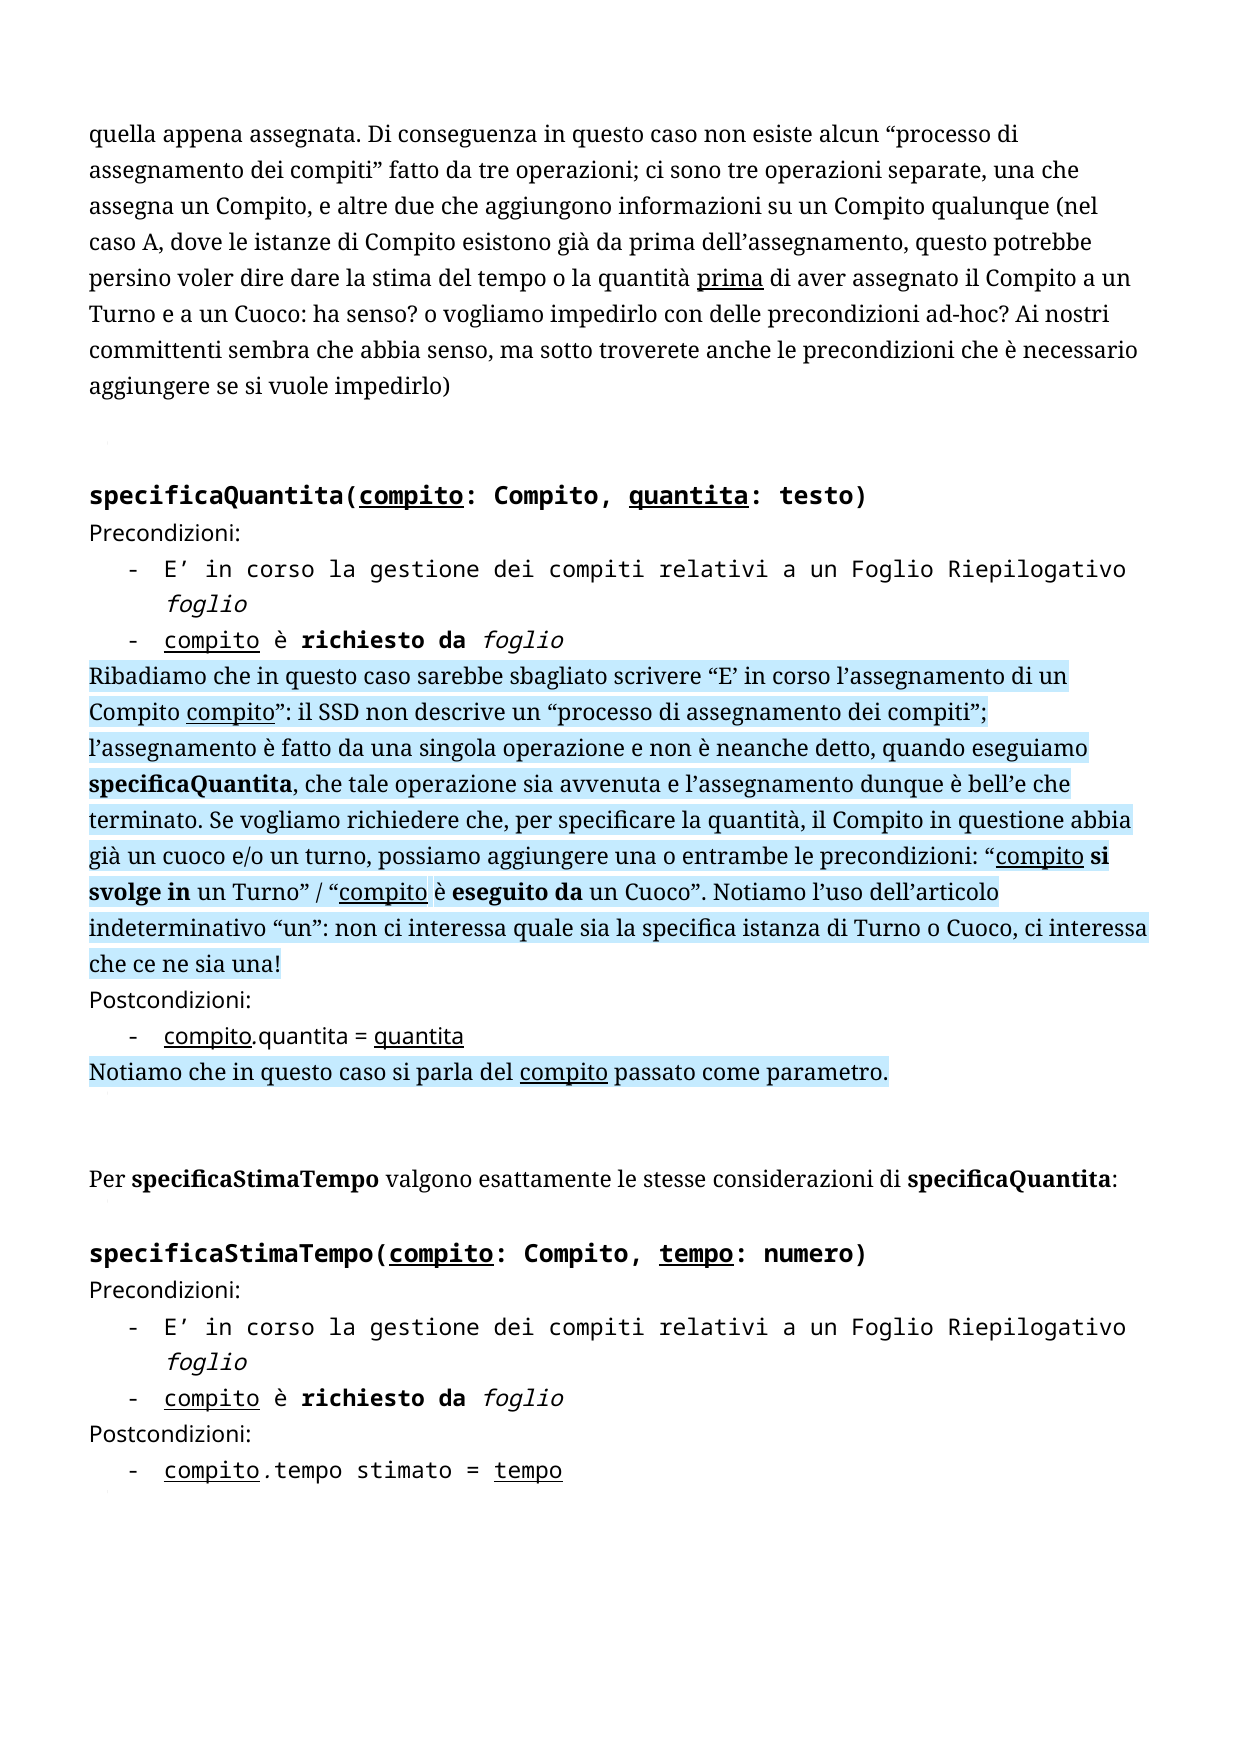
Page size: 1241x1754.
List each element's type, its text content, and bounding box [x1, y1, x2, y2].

list compito è richiesto da foglio [126, 624, 1152, 656]
text Postcondizioni: [88, 1418, 1152, 1449]
list E’ in corso la gestione dei compiti relativi a un Foglio Riepilogativo foglio [126, 1310, 1152, 1378]
text Precondizioni: [88, 517, 1152, 548]
text specificaStimaTempo(compito: Compito, tempo: numero) [88, 1235, 1152, 1269]
list compito è richiesto da foglio [126, 1382, 1152, 1413]
list compito.tempo stimato = tempo [126, 1454, 1152, 1485]
list E’ in corso la gestione dei compiti relativi a un Foglio Riepilogativo foglio [126, 552, 1152, 620]
text Per specificaStimaTempo valgono esattamente le stesse considerazioni di specificaQuantita: [88, 1163, 1152, 1195]
text Postcondizioni: [88, 984, 1152, 1015]
text quella appena assegnata. Di conseguenza in questo caso non esiste alcun “processo di assegnamento dei compiti” fatto da tre operazioni; ci sono tre operazioni separate, una che assegna un Compito, e altre due che aggiungono informazioni su un Compito qualunque (nel caso A, dove le istanze di Compito esistono già da prima dell’assegnamento, questo potrebbe persino voler dire dare la stima del tempo o la quantità prima di aver assegnato il Compito a un Turno e a un Cuoco: ha senso? o vogliamo impedirlo con delle precondizioni ad-hoc? Ai nostri committenti sembra che abbia senso, ma sotto troverete anche le precondizioni che è necessario aggiungere se si vuole impedirlo) [88, 118, 1152, 401]
list compito.quantita = quantita [126, 1020, 1152, 1051]
text Precondizioni: [88, 1274, 1152, 1306]
text Ribadiamo che in questo caso sarebbe sbagliato scrivere “E’ in corso l’assegnamento di un Compito compito”: il SSD non descrive un “processo di assegnamento dei compiti”; l’assegnamento è fatto da una singola operazione e non è neanche detto, quando eseguiamo specificaQuantita, che tale operazione sia avvenuta e l’assegnamento dunque è bell’e che terminato. Se vogliamo richiedere che, per specificare la quantità, il Compito in questione abbia già un cuoco e/o un turno, possiamo aggiungere una o entrambe le precondizioni: “compito si svolge in un Turno” / “compito è eseguito da un Cuoco”. Notiamo l’uso dell’articolo indeterminativo “un”: non ci interessa quale sia la specifica istanza di Turno o Cuoco, ci interessa che ce ne sia una! [88, 660, 1152, 979]
text Notiamo che in questo caso si parla del compito passato come parametro. [88, 1056, 1152, 1087]
text specificaQuantita(compito: Compito, quantita: testo) [88, 477, 1152, 511]
